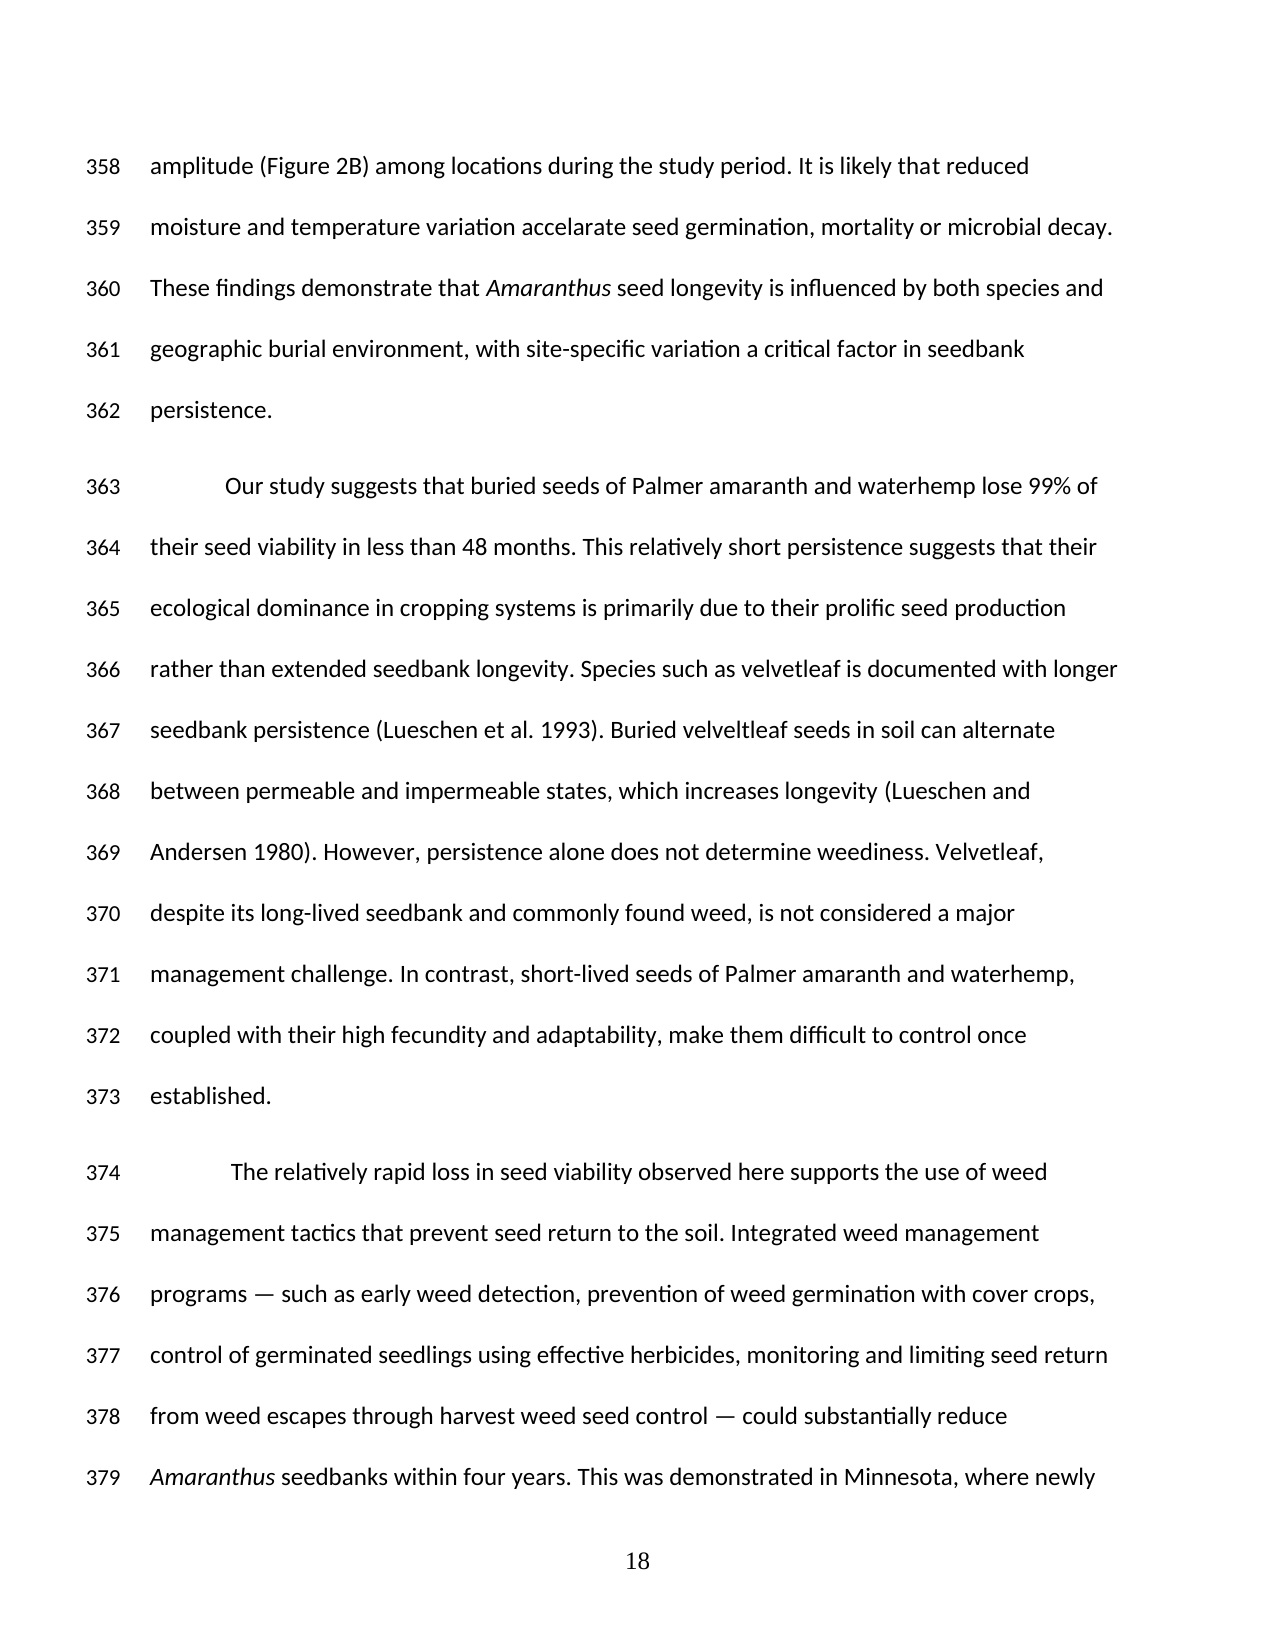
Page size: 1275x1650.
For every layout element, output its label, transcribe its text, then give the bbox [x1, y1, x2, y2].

text The relatively rapid loss in seed viability observed here supports the use of weed management tactics that prevent seed return to the soil. Integrated weed management programs — such as early weed detection, prevention of weed germination with cover crops, control of germinated seedlings using effective herbicides, monitoring and limiting seed return from weed escapes through harvest weed seed control — could substantially reduce Amaranthus seedbanks within four years. This was demonstrated in Minnesota, where newly [150, 1156, 1125, 1492]
text amplitude (Figure 2B) among locations during the study period. It is likely that reduced moisture and temperature variation accelarate seed germination, mortality or microbial decay. These findings demonstrate that Amaranthus seed longevity is influenced by both species and geographic burial environment, with site-specific variation a critical factor in seedbank persistence. [150, 150, 1125, 425]
text Our study suggests that buried seeds of Palmer amaranth and waterhemp lose 99% of their seed viability in less than 48 months. This relatively short persistence suggests that their ecological dominance in cropping systems is primarily due to their prolific seed production rather than extended seedbank longevity. Species such as velvetleaf is documented with longer seedbank persistence (Lueschen et al. 1993). Buried velveltleaf seeds in soil can alternate between permeable and impermeable states, which increases longevity (Lueschen and Andersen 1980). However, persistence alone does not determine weediness. Velvetleaf, despite its long-lived seedbank and commonly found weed, is not considered a major management challenge. In contrast, short-lived seeds of Palmer amaranth and waterhemp, coupled with their high fecundity and adaptability, make them difficult to control once established. [150, 470, 1125, 1111]
